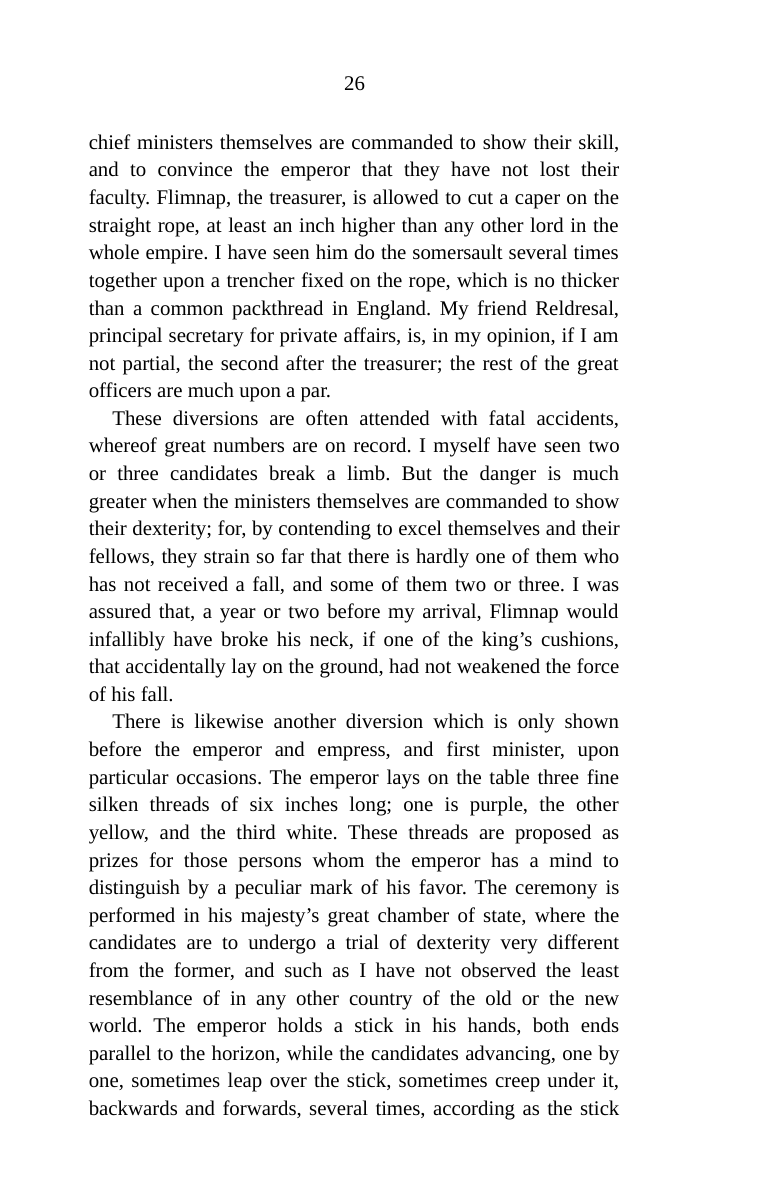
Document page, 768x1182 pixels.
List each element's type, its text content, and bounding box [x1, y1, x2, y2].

text These diversions are often attended with fatal accidents, whereof great numbers are on record. I myself have seen two or three candidates break a limb. But the danger is much greater when the ministers themselves are commanded to show their dexterity; for, by contending to excel themselves and their fellows, they strain so far that there is hardly one of them who has not received a fall, and some of them two or three. I was assured that, a year or two before my arrival, Flimnap would infallibly have broke his neck, if one of the king’s cushions, that accidentally lay on the ground, had not weakened the force of his fall. [88, 406, 620, 706]
text chief ministers themselves are commanded to show their skill, and to convince the emperor that they have not lost their faculty. Flimnap, the treasurer, is allowed to cut a caper on the straight rope, at least an inch higher than any other lord in the whole empire. I have seen him do the somersault several times together upon a trencher fixed on the rope, which is no thicker than a common packthread in England. My friend Reldresal, principal secretary for private affairs, is, in my opinion, if I am not partial, the second after the treasurer; the rest of the great officers are much upon a par. [88, 130, 620, 402]
text There is likewise another diversion which is only shown before the emperor and empress, and first minister, upon particular occasions. The emperor lays on the table three fine silken threads of six inches long; one is purple, the other yellow, and the third white. These threads are proposed as prizes for those persons whom the emperor has a mind to distinguish by a peculiar mark of his favor. The ceremony is performed in his majesty’s great chamber of state, where the candidates are to undergo a trial of dexterity very different from the former, and such as I have not observed the least resemblance of in any other country of the old or the new world. The emperor holds a stick in his hands, both ends parallel to the horizon, while the candidates advancing, one by one, sometimes leap over the stick, sometimes creep under it, backwards and forwards, several times, according as the stick [88, 709, 620, 1120]
